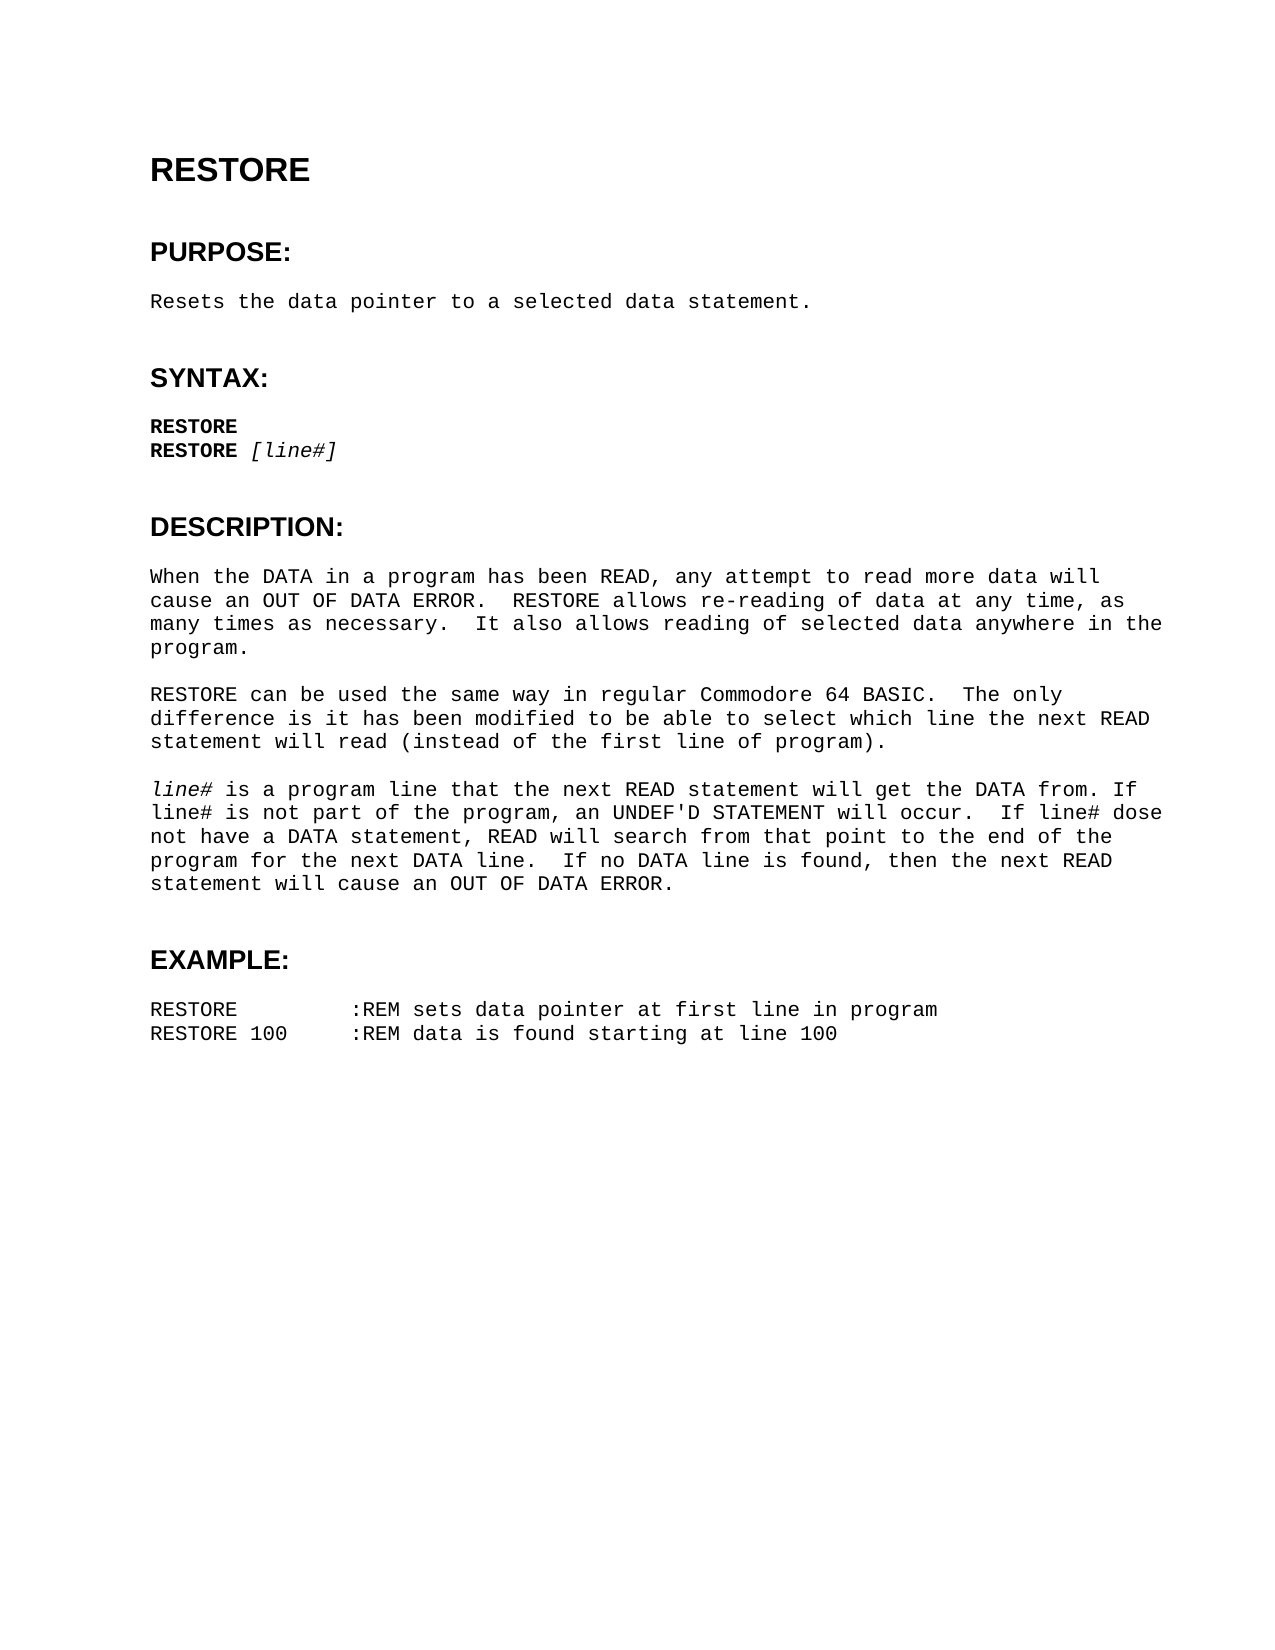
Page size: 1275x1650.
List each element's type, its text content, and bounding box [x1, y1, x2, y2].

text RESTORE [150, 416, 1162, 440]
text SYNTAX: [150, 362, 1162, 393]
text EXAMPLE: [150, 944, 1162, 976]
text RESTORE [line#] [150, 440, 1162, 464]
text RESTORE [150, 150, 1162, 188]
text RESTORE 100 :REM data is found starting at line 100 [150, 1023, 1162, 1046]
text line# is a program line that the next READ statement will get the DATA from. If line# is not part of the program, an UNDEF'D STATEMENT will occur. If line# dose not have a DATA statement, READ will search from that point to the end of the program for the next DATA line. If no DATA line is found, then the next READ statement will cause an OUT OF DATA ERROR. [150, 779, 1162, 897]
text DESCRIPTION: [150, 511, 1162, 542]
text When the DATA in a program has been READ, any attempt to read more data will cause an OUT OF DATA ERROR. RESTORE allows re-reading of data at any time, as many times as necessary. It also allows reading of selected data anywhere in the program. [150, 566, 1162, 661]
text RESTORE :REM sets data pointer at first line in program [150, 999, 1162, 1023]
text Resets the data pointer to a selected data statement. [150, 291, 1162, 314]
text RESTORE can be used the same way in regular Commodore 64 BASIC. The only difference is it has been modified to be able to select which line the next READ statement will read (instead of the first line of program). [150, 684, 1162, 755]
text PURPOSE: [150, 236, 1162, 267]
